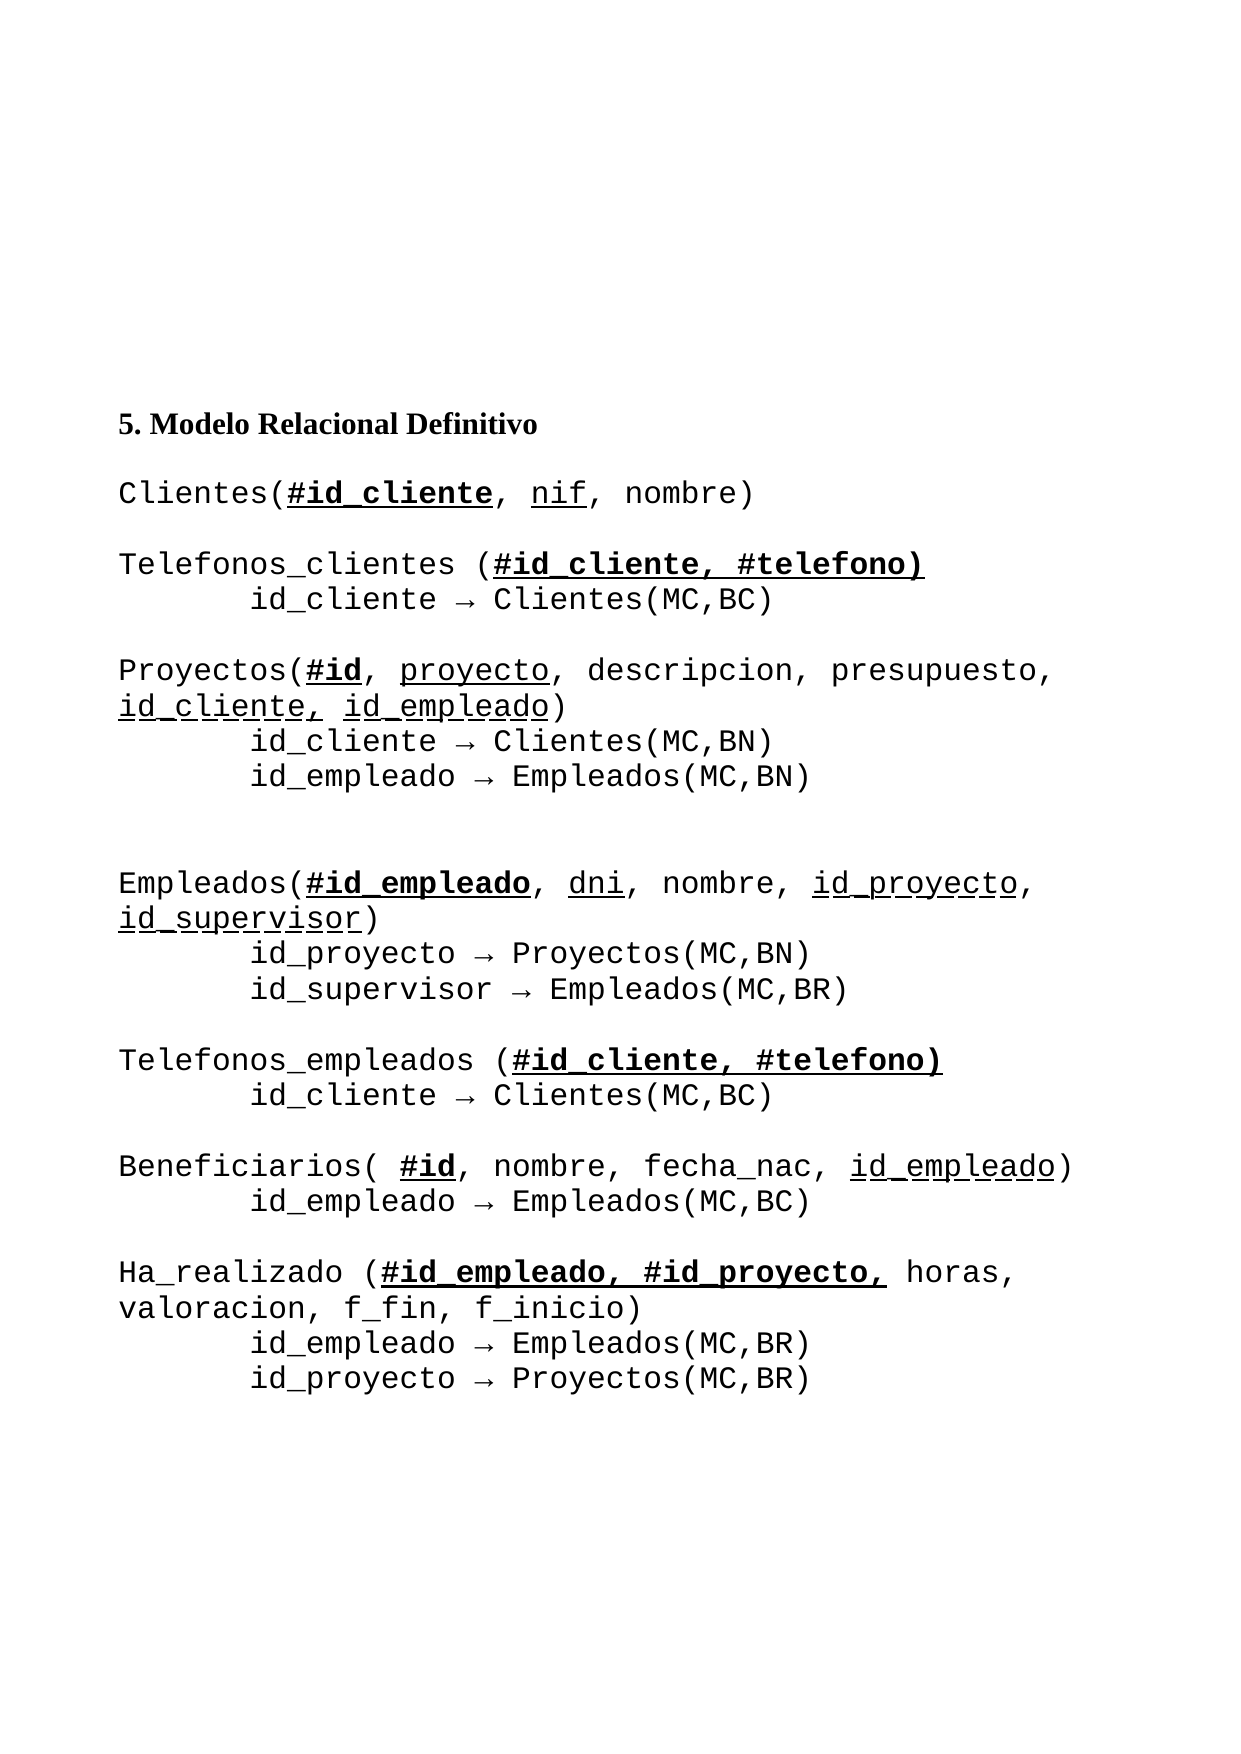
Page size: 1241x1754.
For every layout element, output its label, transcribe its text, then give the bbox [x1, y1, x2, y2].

text 5. Modelo Relacional Definitivo [118, 406, 1122, 442]
text Clientes(#id_cliente, nif, nombre) [118, 477, 1122, 513]
text id_supervisor → Empleados(MC,BR) [118, 973, 1122, 1009]
text id_cliente → Clientes(MC,BN) [118, 725, 1122, 761]
text id_cliente → Clientes(MC,BC) [118, 584, 1122, 619]
text Proyectos(#id, proyecto, descripcion, presupuesto, id_cliente, id_empleado) [118, 654, 1122, 725]
text Empleados(#id_empleado, dni, nombre, id_proyecto, id_supervisor) [118, 867, 1122, 938]
text Telefonos_empleados (#id_cliente, #telefono) [118, 1044, 1122, 1079]
text Beneficiarios( #id, nombre, fecha_nac, id_empleado) [118, 1150, 1122, 1186]
text Ha_realizado (#id_empleado, #id_proyecto, horas, valoracion, f_fin, f_inicio) [118, 1257, 1122, 1327]
text id_proyecto → Proyectos(MC,BR) [118, 1363, 1122, 1398]
text id_cliente → Clientes(MC,BC) [118, 1079, 1122, 1115]
text id_empleado → Empleados(MC,BN) [118, 761, 1122, 796]
text id_proyecto → Proyectos(MC,BN) [118, 938, 1122, 973]
text id_empleado → Empleados(MC,BC) [118, 1186, 1122, 1221]
text Telefonos_clientes (#id_cliente, #telefono) [118, 548, 1122, 584]
text id_empleado → Empleados(MC,BR) [118, 1327, 1122, 1363]
